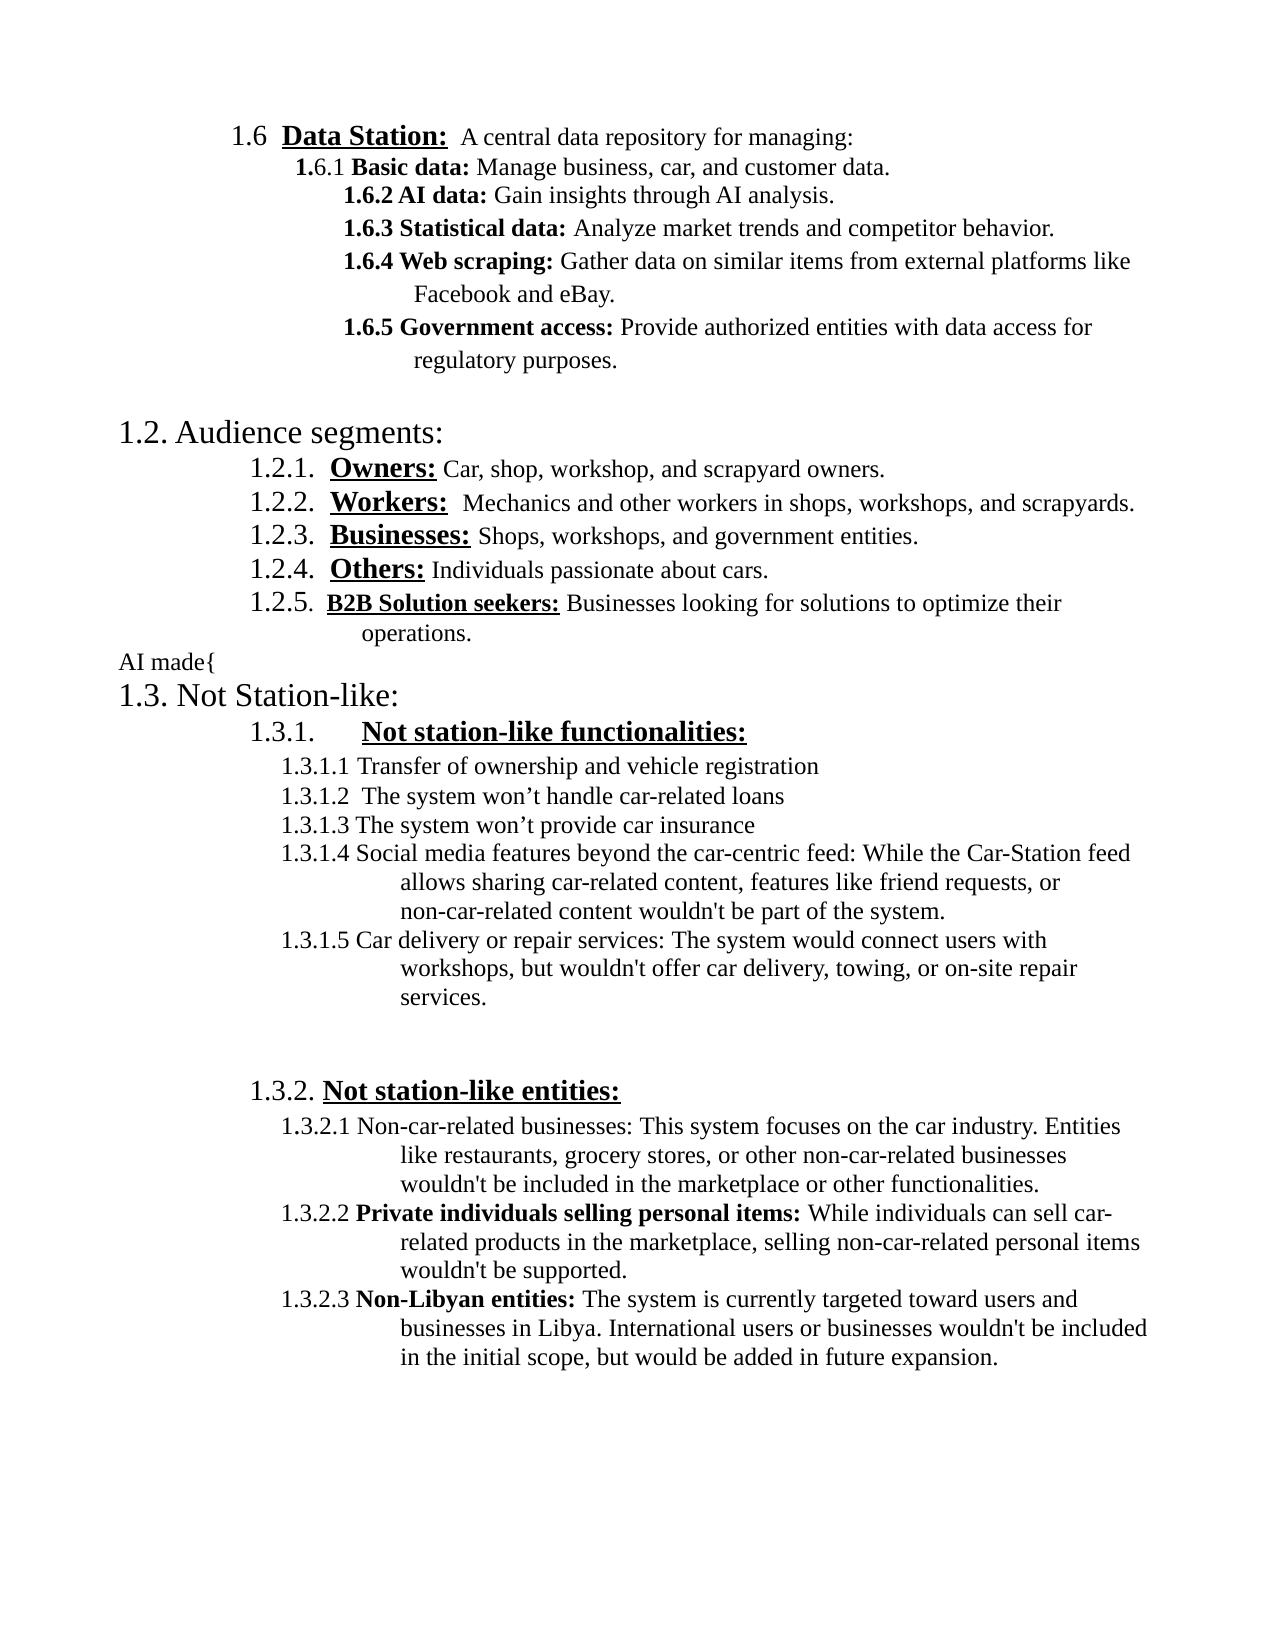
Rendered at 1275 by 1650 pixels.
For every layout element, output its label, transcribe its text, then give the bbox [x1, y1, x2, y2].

text 1.2.4. Others: Individuals passionate about cars. [249, 551, 1157, 584]
list 1.6.2 AI data: Gain insights through AI analysis. [118, 180, 1157, 209]
text 1.3.1. Not station-like functionalities: [249, 714, 1157, 747]
text 1.2.5. B2B Solution seekers: Businesses looking for solutions to optimize their operations. [249, 584, 1157, 647]
text 1.6 Data Station: A central data repository for managing: [231, 118, 1157, 152]
text 1.3. Not Station-like: [118, 676, 1157, 714]
text AI made{ [118, 647, 1157, 676]
text 1.3.1.3 The system won’t provide car insurance [249, 810, 1157, 838]
text 1.3.1.4 Social media features beyond the car-centric feed: While the Car-Station feed allows sharing car-related content, features like friend requests, or non-car-related content wouldn't be part of the system. [249, 838, 1157, 925]
text 1.3.1.5 Car delivery or repair services: The system would connect users with workshops, but wouldn't offer car delivery, towing, or on-site repair services. [249, 925, 1157, 1011]
text 1.3.2.3 Non-Libyan entities: The system is currently targeted toward users and businesses in Libya. International users or businesses wouldn't be included in the initial scope, but would be added in future expansion. [249, 1284, 1157, 1370]
text 1.3.1.2 The system won’t handle car-related loans [249, 781, 1157, 810]
list 1.6.3 Statistical data: Analyze market trends and competitor behavior. [118, 213, 1157, 242]
list 1.6.5 Government access: Provide authorized entities with data access for regulatory purposes. [118, 312, 1157, 374]
text 1.3.2. Not station-like entities: [249, 1073, 1157, 1107]
list 1.6.4 Web scraping: Gather data on similar items from external platforms like Facebook and eBay. [118, 246, 1157, 308]
text 1.3.2.2 Private individuals selling personal items: While individuals can sell car- related products in the marketplace, selling non-car-related personal items wouldn't be supported. [249, 1198, 1157, 1284]
text 1.3.1.1 Transfer of ownership and vehicle registration [249, 747, 1157, 781]
text 1.2. Audience segments: [118, 412, 1157, 450]
text 1.2.1. Owners: Car, shop, workshop, and scrapyard owners. [249, 450, 1157, 484]
text 1.2.3. Businesses: Shops, workshops, and government entities. [249, 517, 1157, 551]
text 1.6.1 Basic data: Manage business, car, and customer data. [231, 152, 1157, 180]
text 1.2.2. Workers: Mechanics and other workers in shops, workshops, and scrapyards. [249, 484, 1157, 517]
text 1.3.2.1 Non-car-related businesses: This system focuses on the car industry. Entities like restaurants, grocery stores, or other non-car-related businesses wouldn't be included in the marketplace or other functionalities. [249, 1107, 1157, 1198]
